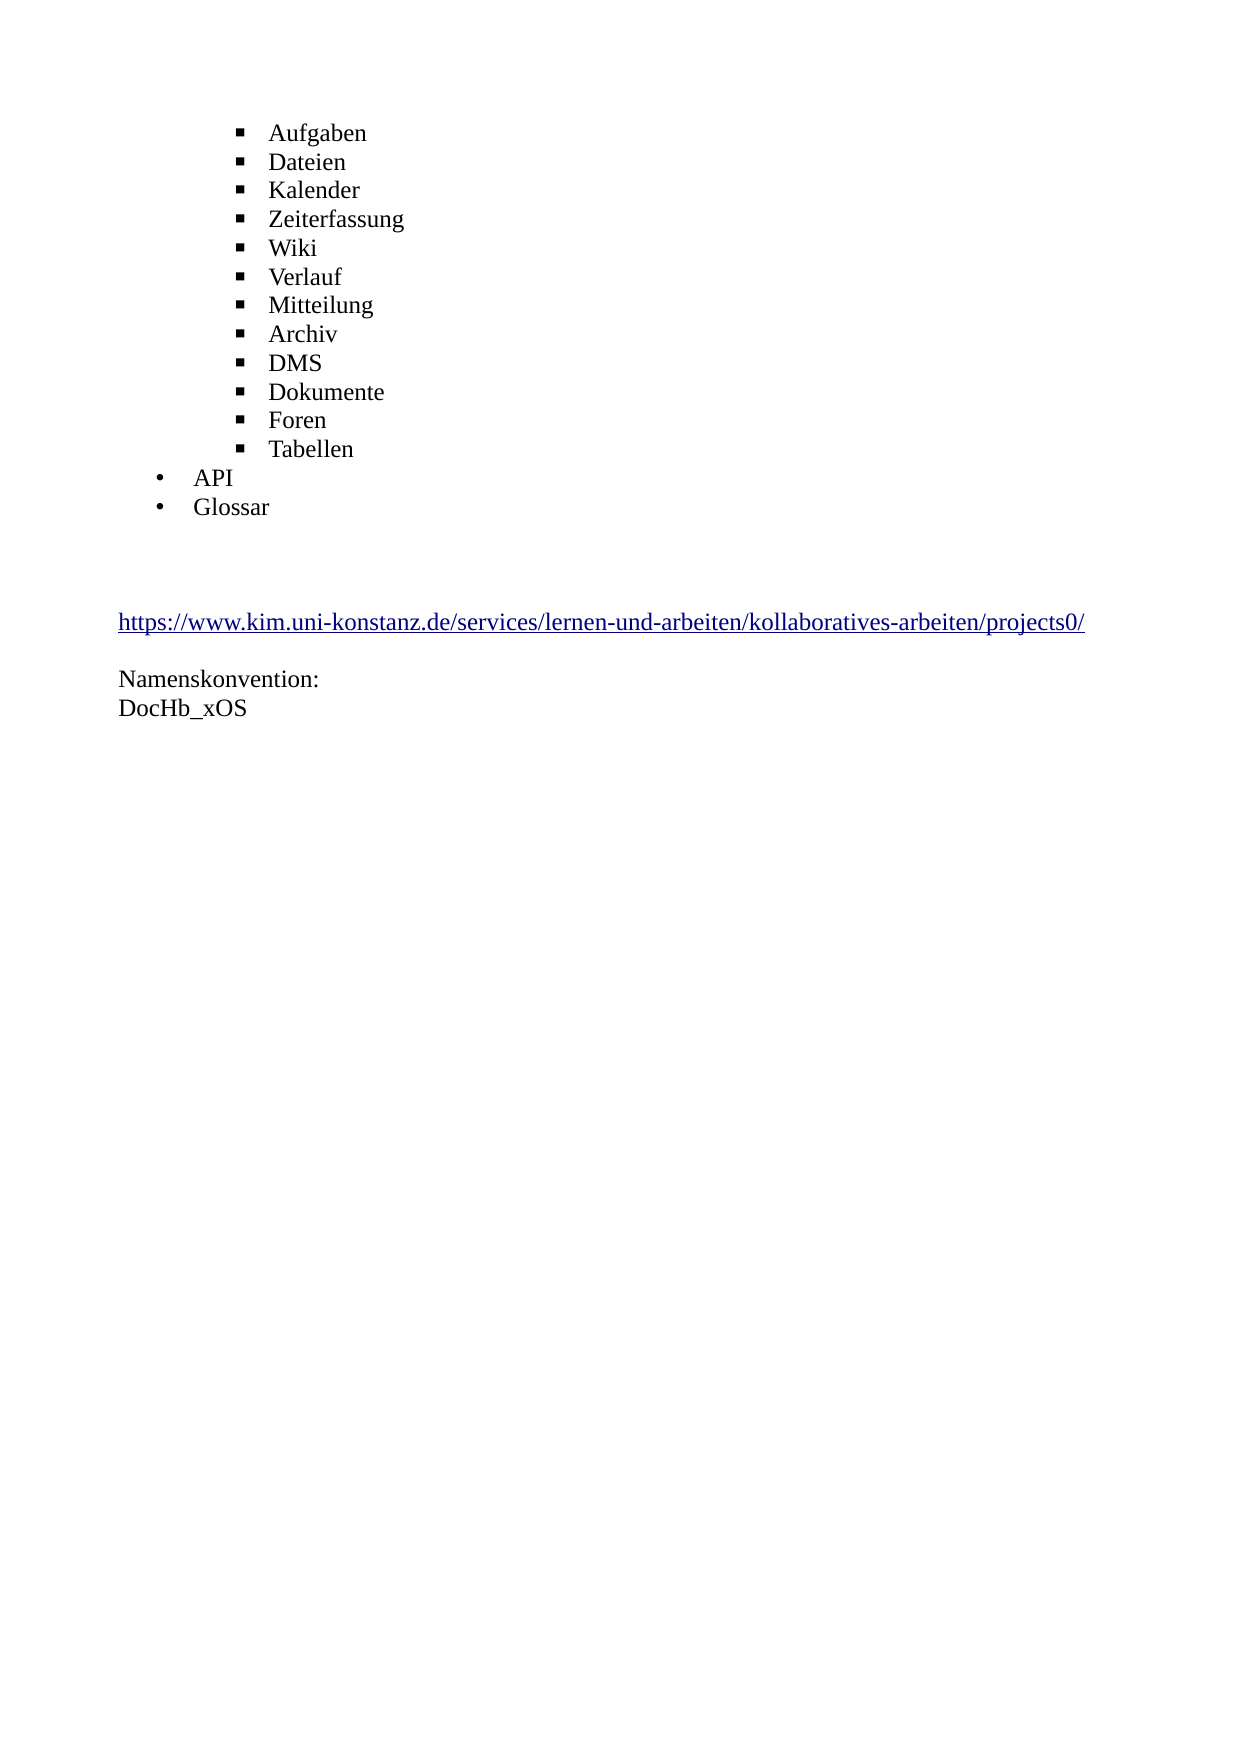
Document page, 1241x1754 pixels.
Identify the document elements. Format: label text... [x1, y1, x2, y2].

list Tabellen [231, 434, 1122, 463]
list Glossar [156, 492, 1122, 521]
list DMS [231, 348, 1122, 377]
list API [156, 463, 1122, 492]
list Foren [231, 406, 1122, 434]
list Dokumente [231, 377, 1122, 406]
list Dateien [231, 147, 1122, 176]
text https://www.kim.uni-konstanz.de/services/lernen-und-arbeiten/kollaboratives-arbeiten/projects0/ [118, 607, 1122, 636]
list Verlauf [231, 262, 1122, 291]
text DocHb_xOS [118, 693, 1122, 722]
list Archiv [231, 319, 1122, 348]
text Namenskonvention: [118, 664, 1122, 693]
list Mitteilung [231, 291, 1122, 319]
list Aufgaben [231, 118, 1122, 147]
list Zeiterfassung [231, 204, 1122, 233]
list Wiki [231, 233, 1122, 262]
list Kalender [231, 176, 1122, 204]
